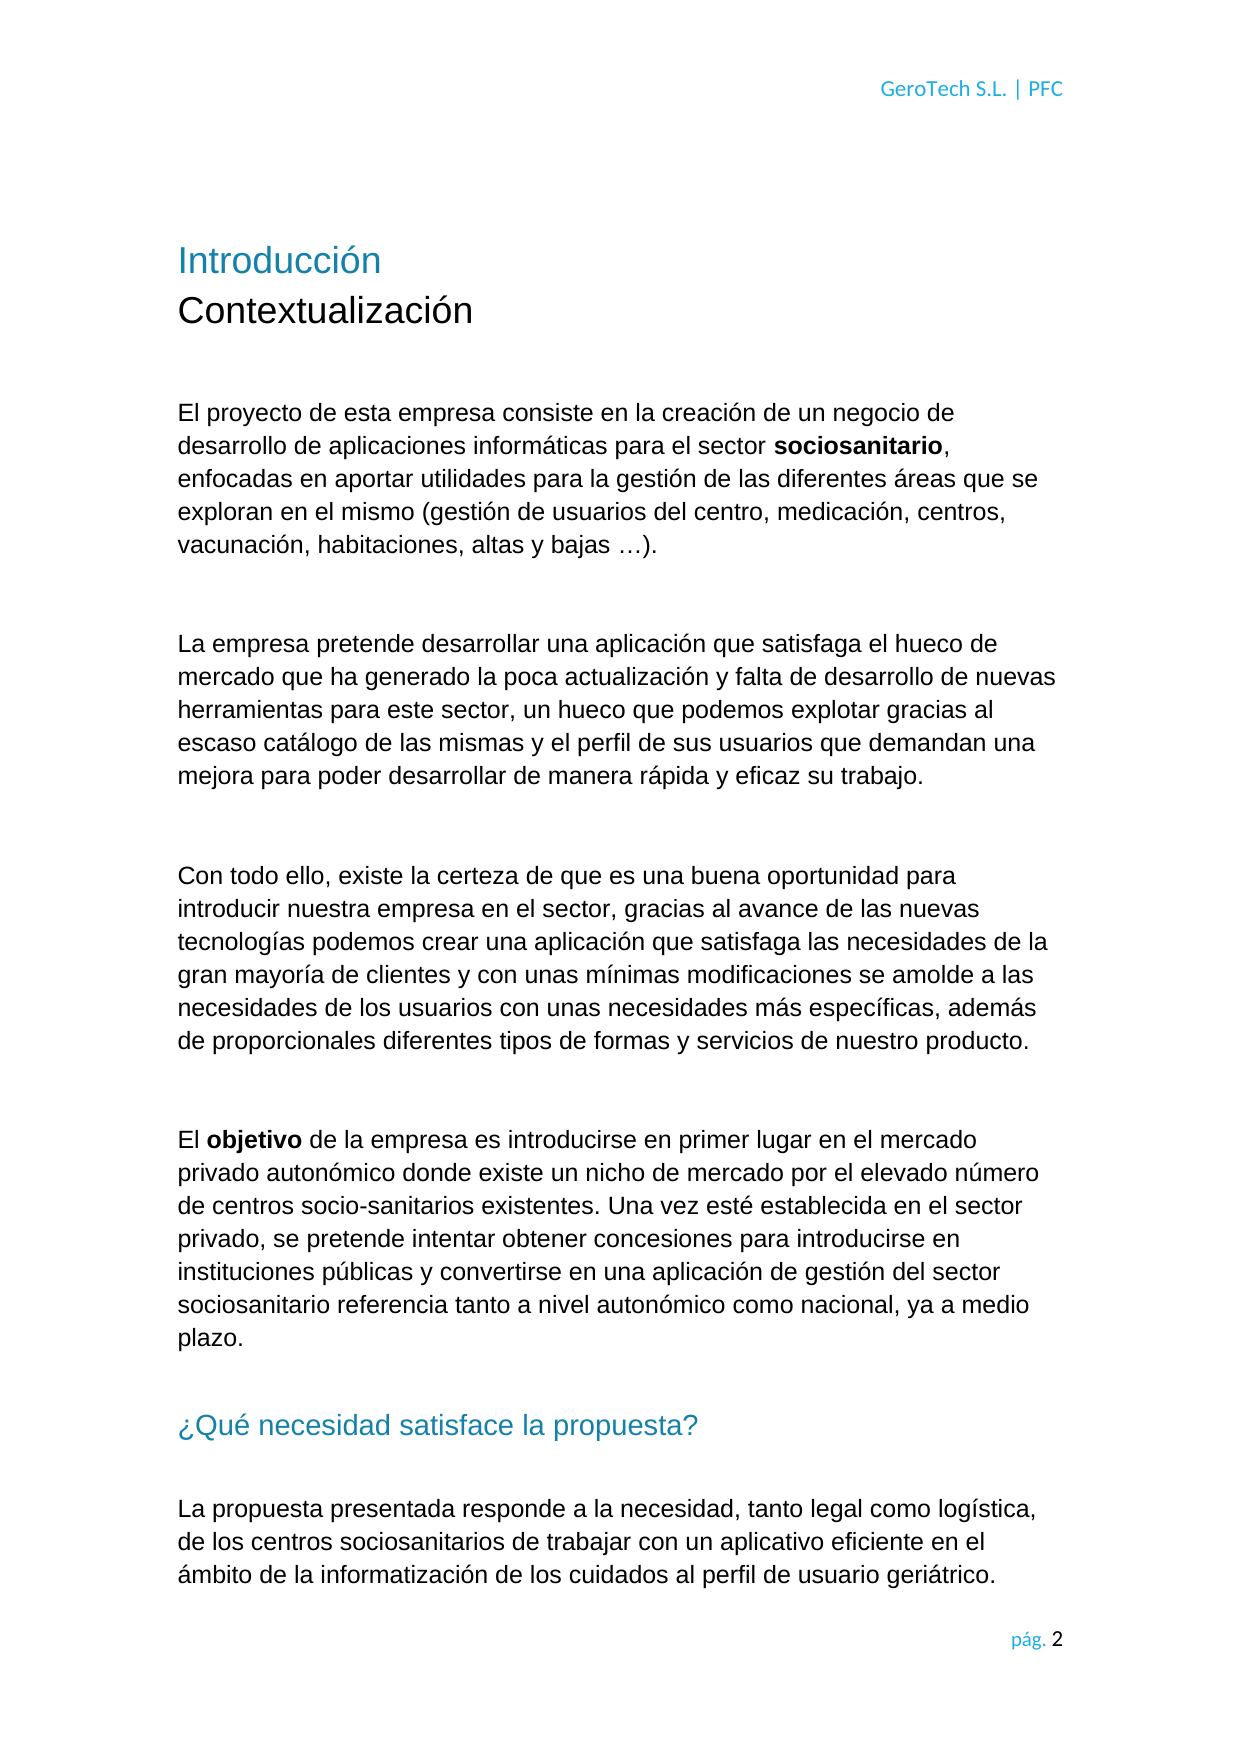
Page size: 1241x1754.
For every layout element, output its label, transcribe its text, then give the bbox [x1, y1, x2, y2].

text Con todo ello, existe la certeza de que es una buena oportunidad para introducir nuestra empresa en el sector, gracias al avance de las nuevas tecnologías podemos crear una aplicación que satisfaga las necesidades de la gran mayoría de clientes y con unas mínimas modificaciones se amolde a las necesidades de los usuarios con unas necesidades más específicas, además de proporcionales diferentes tipos de formas y servicios de nuestro producto. [177, 861, 1063, 1054]
text Contextualización [177, 288, 1063, 331]
text La empresa pretende desarrollar una aplicación que satisfaga el hueco de mercado que ha generado la poca actualización y falta de desarrollo de nuevas herramientas para este sector, un hueco que podemos explotar gracias al escaso catálogo de las mismas y el perfil de sus usuarios que demandan una mejora para poder desarrollar de manera rápida y eficaz su trabajo. [177, 629, 1063, 790]
text El proyecto de esta empresa consiste en la creación de un negocio de desarrollo de aplicaciones informáticas para el sector sociosanitario, enfocadas en aportar utilidades para la gestión de las diferentes áreas que se exploran en el mismo (gestión de usuarios del centro, medicación, centros, vacunación, habitaciones, altas y bajas …). [177, 398, 1063, 558]
text La propuesta presentada responde a la necesidad, tanto legal como logística, de los centros sociosanitarios de trabajar con un aplicativo eficiente en el ámbito de la informatización de los cuidados al perfil de usuario geriátrico. [177, 1494, 1063, 1589]
subtitle ¿Qué necesidad satisface la propuesta? [177, 1408, 1063, 1442]
subtitle Introducción [177, 238, 1063, 281]
text El objetivo de la empresa es introducirse en primer lugar en el mercado privado autonómico donde existe un nicho de mercado por el elevado número de centros socio-sanitarios existentes. Una vez esté establecida en el sector privado, se pretende intentar obtener concesiones para introducirse en instituciones públicas y convertirse en una aplicación de gestión del sector sociosanitario referencia tanto a nivel autonómico como nacional, ya a medio plazo. [177, 1125, 1063, 1352]
